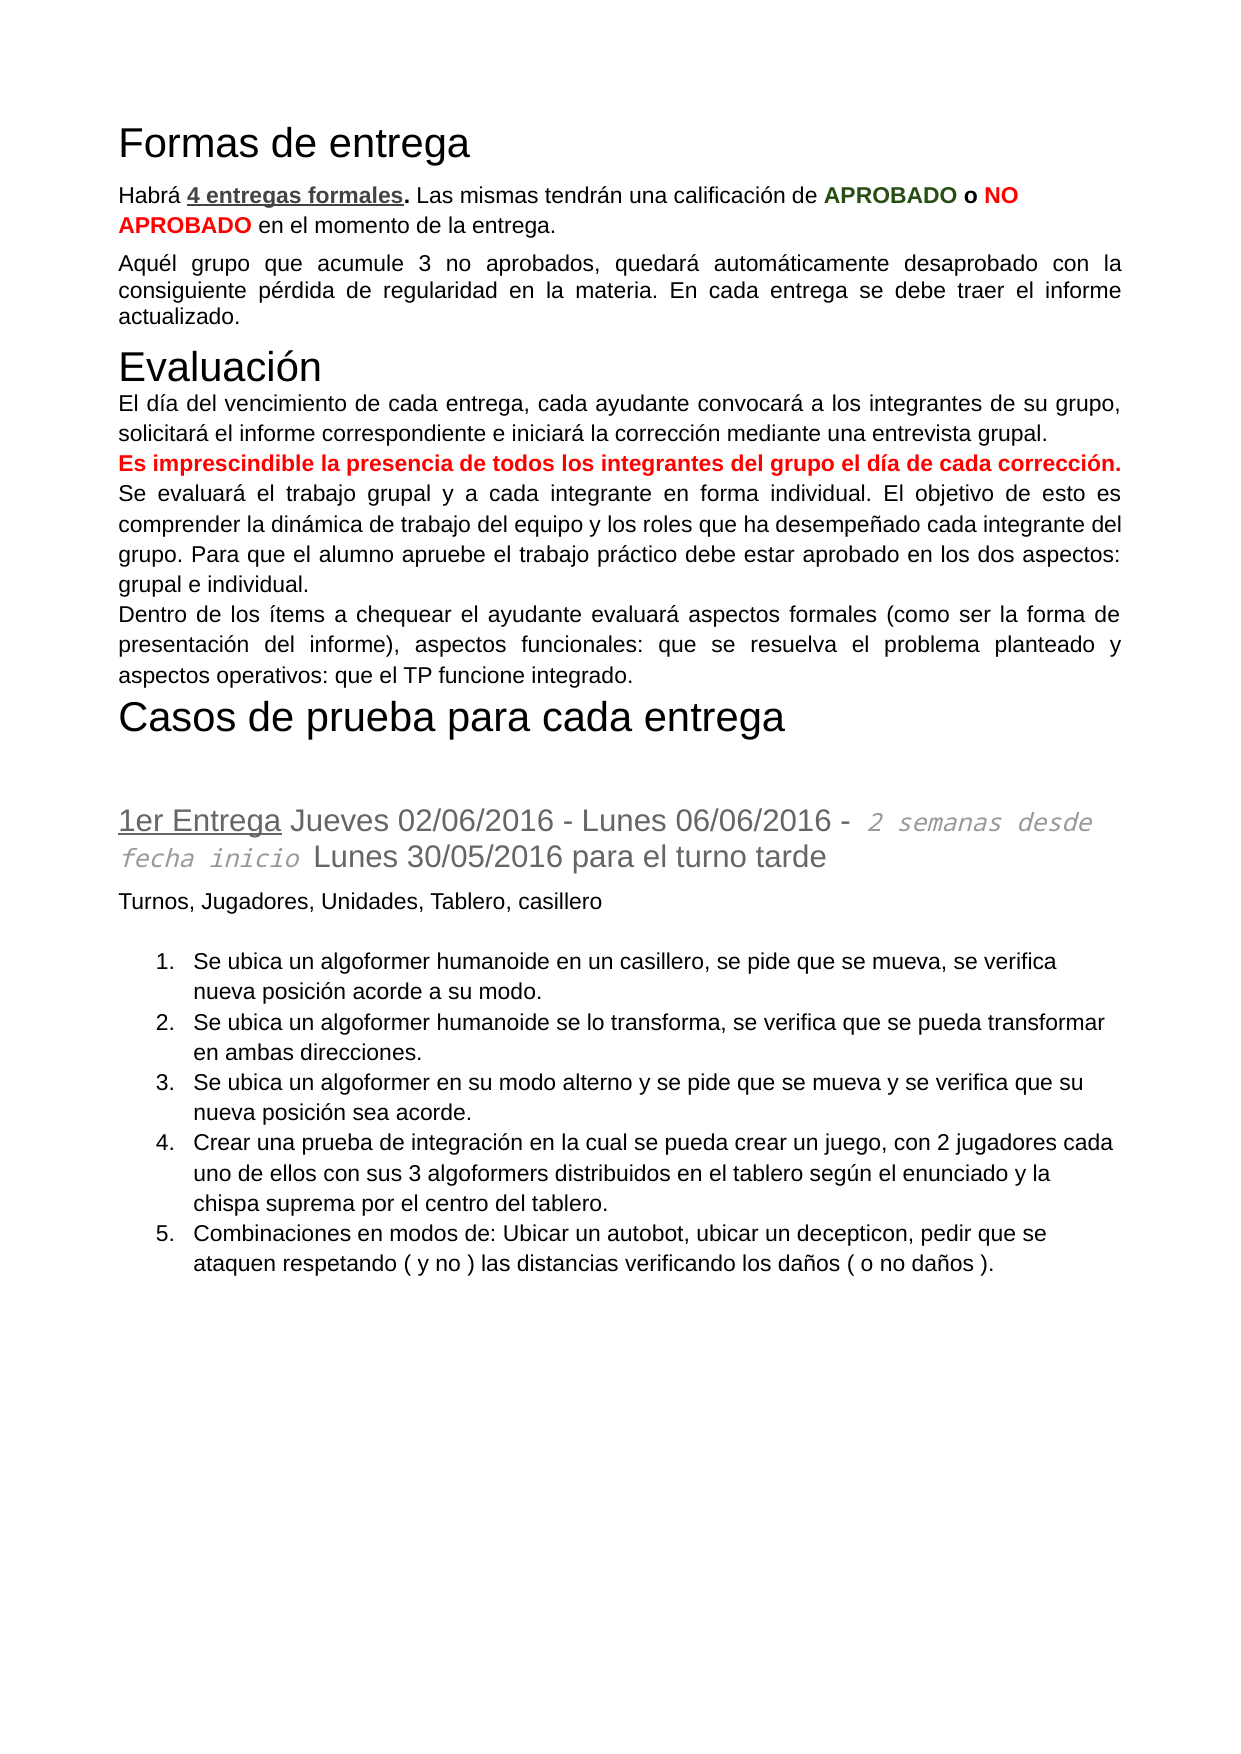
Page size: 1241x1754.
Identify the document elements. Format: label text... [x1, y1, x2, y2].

subtitle Casos de prueba para cada entrega [118, 692, 1122, 740]
list Se ubica un algoformer en su modo alterno y se pide que se mueva y se verifica que su nueva posición sea acorde. [156, 1069, 1122, 1126]
text El día del vencimiento de cada entrega, cada ayudante convocará a los integrantes de su grupo, solicitará el informe correspondiente e iniciará la corrección mediante una entrevista grupal. [118, 390, 1122, 446]
text 1er Entrega Jueves 02/06/2016 - Lunes 06/06/2016 - 2 semanas desde fecha inicio Lunes 30/05/2016 para el turno tarde [118, 802, 1122, 875]
text Habrá 4 entregas formales. Las mismas tendrán una calificación de APROBADO o NO APROBADO en el momento de la entrega. [118, 182, 1122, 238]
list Combinaciones en modos de: Ubicar un autobot, ubicar un decepticon, pedir que se ataquen respetando ( y no ) las distancias verificando los daños ( o no daños ). [156, 1220, 1122, 1277]
text Se evaluará el trabajo grupal y a cada integrante en forma individual. El objetivo de esto es comprender la dinámica de trabajo del equipo y los roles que ha desempeñado cada integrante del grupo. Para que el alumno apruebe el trabajo práctico debe estar aprobado en los dos aspectos: grupal e individual. [118, 480, 1122, 597]
subtitle Evaluación [118, 342, 1122, 390]
text Es imprescindible la presencia de todos los integrantes del grupo el día de cada corrección. [118, 450, 1122, 477]
list Crear una prueba de integración en la cual se pueda crear un juego, con 2 jugadores cada uno de ellos con sus 3 algoformers distribuidos en el tablero según el enunciado y la chispa suprema por el centro del tablero. [156, 1129, 1122, 1216]
list Se ubica un algoformer humanoide en un casillero, se pide que se mueva, se verifica nueva posición acorde a su modo. [156, 948, 1122, 1005]
list Se ubica un algoformer humanoide se lo transforma, se verifica que se pueda transformar en ambas direcciones. [156, 1008, 1122, 1065]
text Turnos, Jugadores, Unidades, Tablero, casillero [118, 888, 1122, 914]
text Dentro de los ítems a chequear el ayudante evaluará aspectos formales (como ser la forma de presentación del informe), aspectos funcionales: que se resuelva el problema planteado y aspectos operativos: que el TP funcione integrado. [118, 601, 1122, 688]
text Aquél grupo que acumule 3 no aprobados, quedará automáticamente desaprobado con la consiguiente pérdida de regularidad en la materia. En cada entrega se debe traer el informe actualizado. [118, 250, 1122, 329]
subtitle Formas de entrega [118, 118, 1122, 166]
